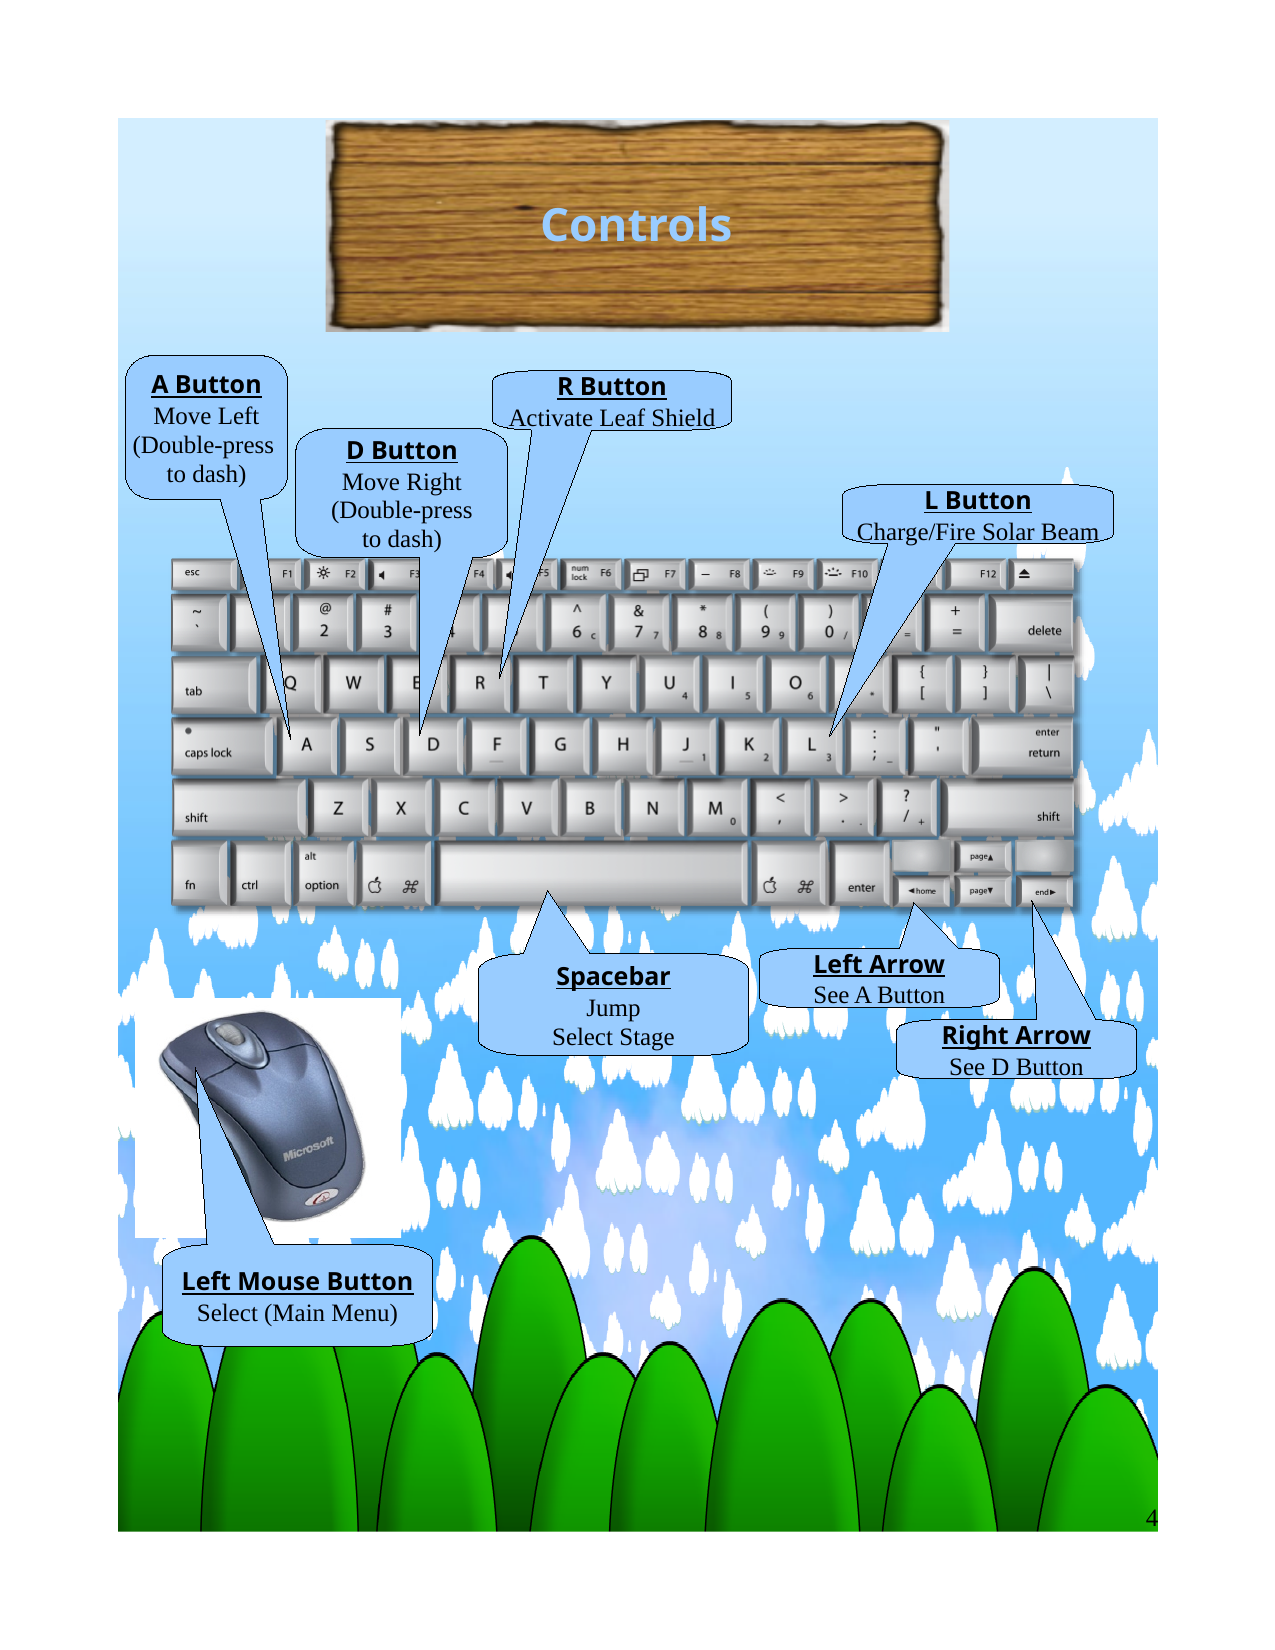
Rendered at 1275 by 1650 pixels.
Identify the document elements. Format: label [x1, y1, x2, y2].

picture [118, 118, 1158, 1532]
